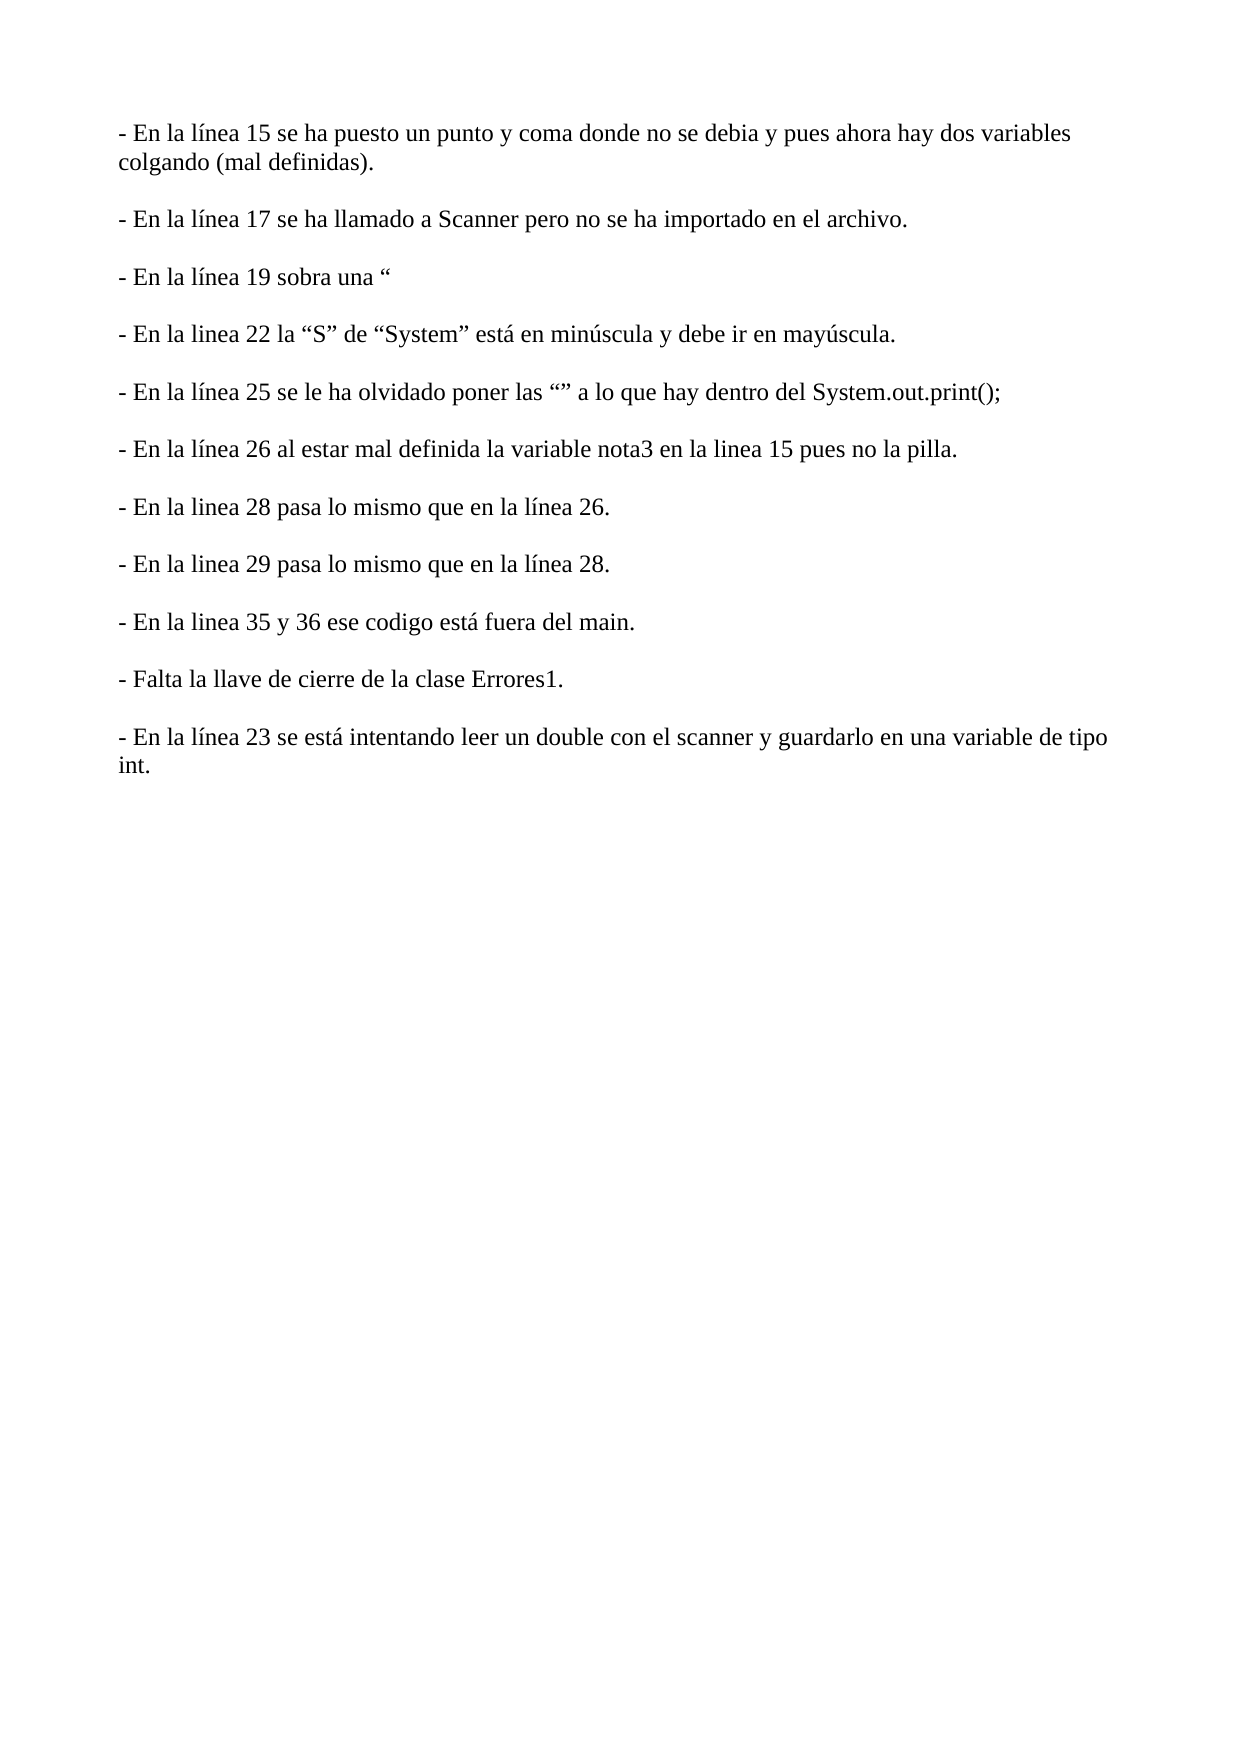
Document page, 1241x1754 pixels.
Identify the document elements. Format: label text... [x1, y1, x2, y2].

text - Falta la llave de cierre de la clase Errores1. [118, 664, 1122, 693]
text - En la línea 15 se ha puesto un punto y coma donde no se debia y pues ahora hay dos variables colgando (mal definidas). [118, 118, 1122, 176]
text - En la línea 17 se ha llamado a Scanner pero no se ha importado en el archivo. [118, 204, 1122, 233]
text - En la linea 28 pasa lo mismo que en la línea 26. [118, 492, 1122, 521]
text - En la línea 23 se está intentando leer un double con el scanner y guardarlo en una variable de tipo int. [118, 722, 1122, 779]
text - En la linea 35 y 36 ese codigo está fuera del main. [118, 607, 1122, 636]
text - En la línea 19 sobra una “ [118, 262, 1122, 291]
text - En la linea 22 la “S” de “System” está en minúscula y debe ir en mayúscula. [118, 319, 1122, 348]
text - En la línea 26 al estar mal definida la variable nota3 en la linea 15 pues no la pilla. [118, 434, 1122, 463]
text - En la linea 29 pasa lo mismo que en la línea 28. [118, 549, 1122, 578]
text - En la línea 25 se le ha olvidado poner las “” a lo que hay dentro del System.out.print(); [118, 377, 1122, 406]
